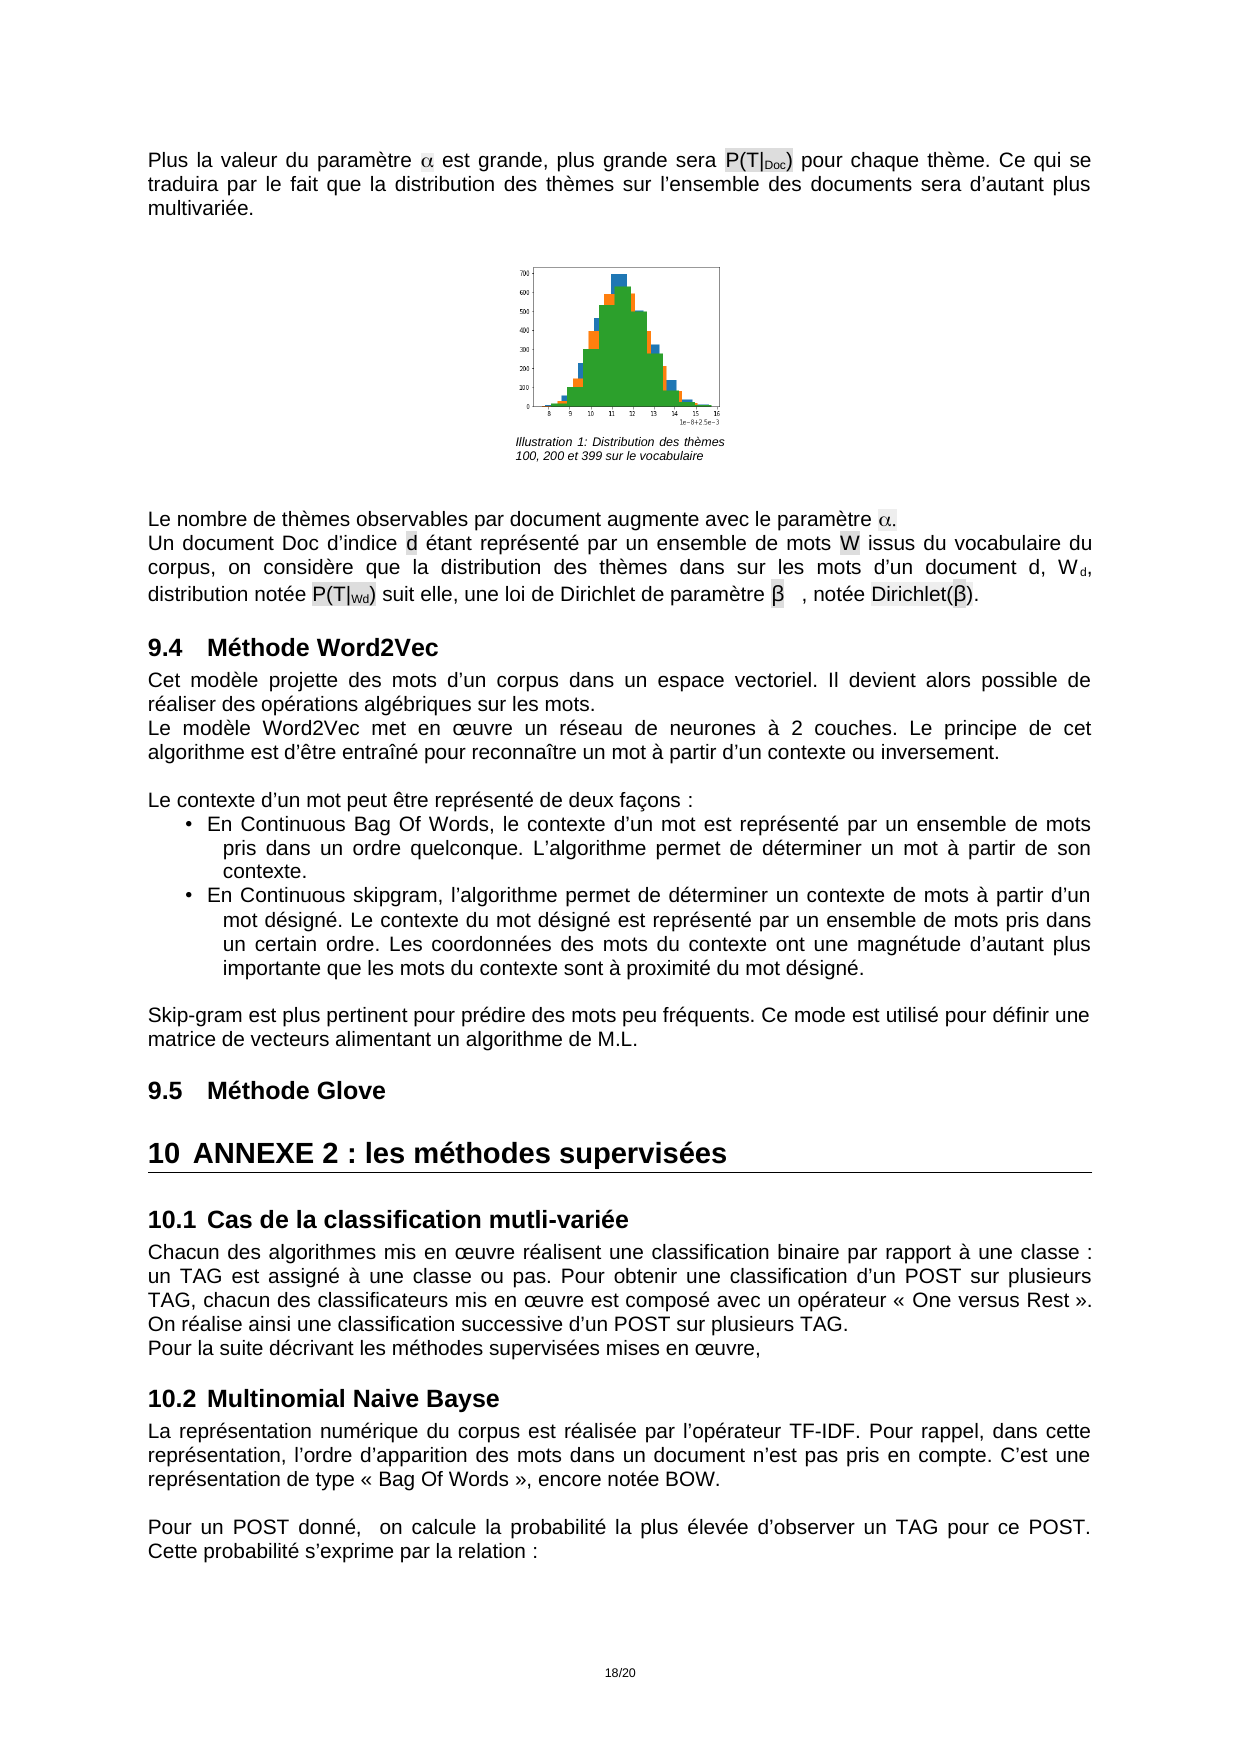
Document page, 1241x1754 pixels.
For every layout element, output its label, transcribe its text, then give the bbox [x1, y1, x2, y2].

text Plus la valeur du paramètre α est grande, plus grande sera P(T|Doc) pour chaque thème. Ce qui se traduira par le fait que la distribution des thèmes sur l’ensemble des documents sera d’autant plus multivariée. [148, 148, 1092, 220]
subtitle Multinomial Naive Bayse [148, 1384, 1092, 1413]
text Le modèle Word2Vec met en œuvre un réseau de neurones à 2 couches. Le principe de cet algorithme est d’être entraîné pour reconnaître un mot à partir d’un contexte ou inversement. [148, 716, 1092, 763]
subtitle ANNEXE 2 : les méthodes supervisées [148, 1136, 1092, 1172]
list En Continuous Bag Of Words, le contexte d’un mot est représenté par un ensemble de mots pris dans un ordre quelconque. L’algorithme permet de déterminer un mot à partir de son contexte. [185, 811, 1092, 883]
text Un document Doc d’indice d étant représenté par un ensemble de mots W issus du vocabulaire du corpus, on considère que la distribution des thèmes dans sur les mots d’un document d, Wd, distribution notée P(T|Wd) suit elle, une loi de Dirichlet de paramètre β , notée Dirichlet(β). [148, 531, 1092, 608]
text La représentation numérique du corpus est réalisée par l’opérateur TF-IDF. Pour rappel, dans cette représentation, l’ordre d’apparition des mots dans un document n’est pas pris en compte. C’est une représentation de type « Bag Of Words », encore notée BOW. [148, 1419, 1092, 1491]
list En Continuous skipgram, l’algorithme permet de déterminer un contexte de mots à partir d’un mot désigné. Le contexte du mot désigné est représenté par un ensemble de mots pris dans un certain ordre. Les coordonnées des mots du contexte ont une magnétude d’autant plus importante que les mots du contexte sont à proximité du mot désigné. [185, 883, 1092, 979]
text Pour la suite décrivant les méthodes supervisées mises en œuvre, [148, 1335, 1092, 1359]
subtitle Méthode Word2Vec [148, 633, 1092, 661]
text Cet modèle projette des mots d’un corpus dans un espace vectoriel. Il devient alors possible de réaliser des opérations algébriques sur les mots. [148, 668, 1092, 716]
text Illustration 1: Distribution des thèmes 100, 200 et 399 sur le vocabulaire [515, 430, 725, 463]
subtitle Cas de la classification mutli-variée [148, 1204, 1092, 1233]
text Chacun des algorithmes mis en œuvre réalisent une classification binaire par rapport à une classe : un TAG est assigné à une classe ou pas. Pour obtenir une classification d’un POST sur plusieurs TAG, chacun des classificateurs mis en œuvre est composé avec un opérateur « One versus Rest ». On réalise ainsi une classification successive d’un POST sur plusieurs TAG. [148, 1239, 1092, 1335]
subtitle Méthode Glove [148, 1076, 1092, 1105]
text Skip-gram est plus pertinent pour prédire des mots peu fréquents. Ce mode est utilisé pour définir une matrice de vecteurs alimentant un algorithme de M.L. [148, 1003, 1092, 1051]
text Le contexte d’un mot peut être représenté de deux façons : [148, 787, 1092, 811]
picture [515, 260, 725, 430]
text Le nombre de thèmes observables par document augmente avec le paramètre α. [148, 507, 1092, 531]
text Pour un POST donné, on calcule la probabilité la plus élevée d’observer un TAG pour ce POST. Cette probabilité s’exprime par la relation : [148, 1515, 1092, 1563]
